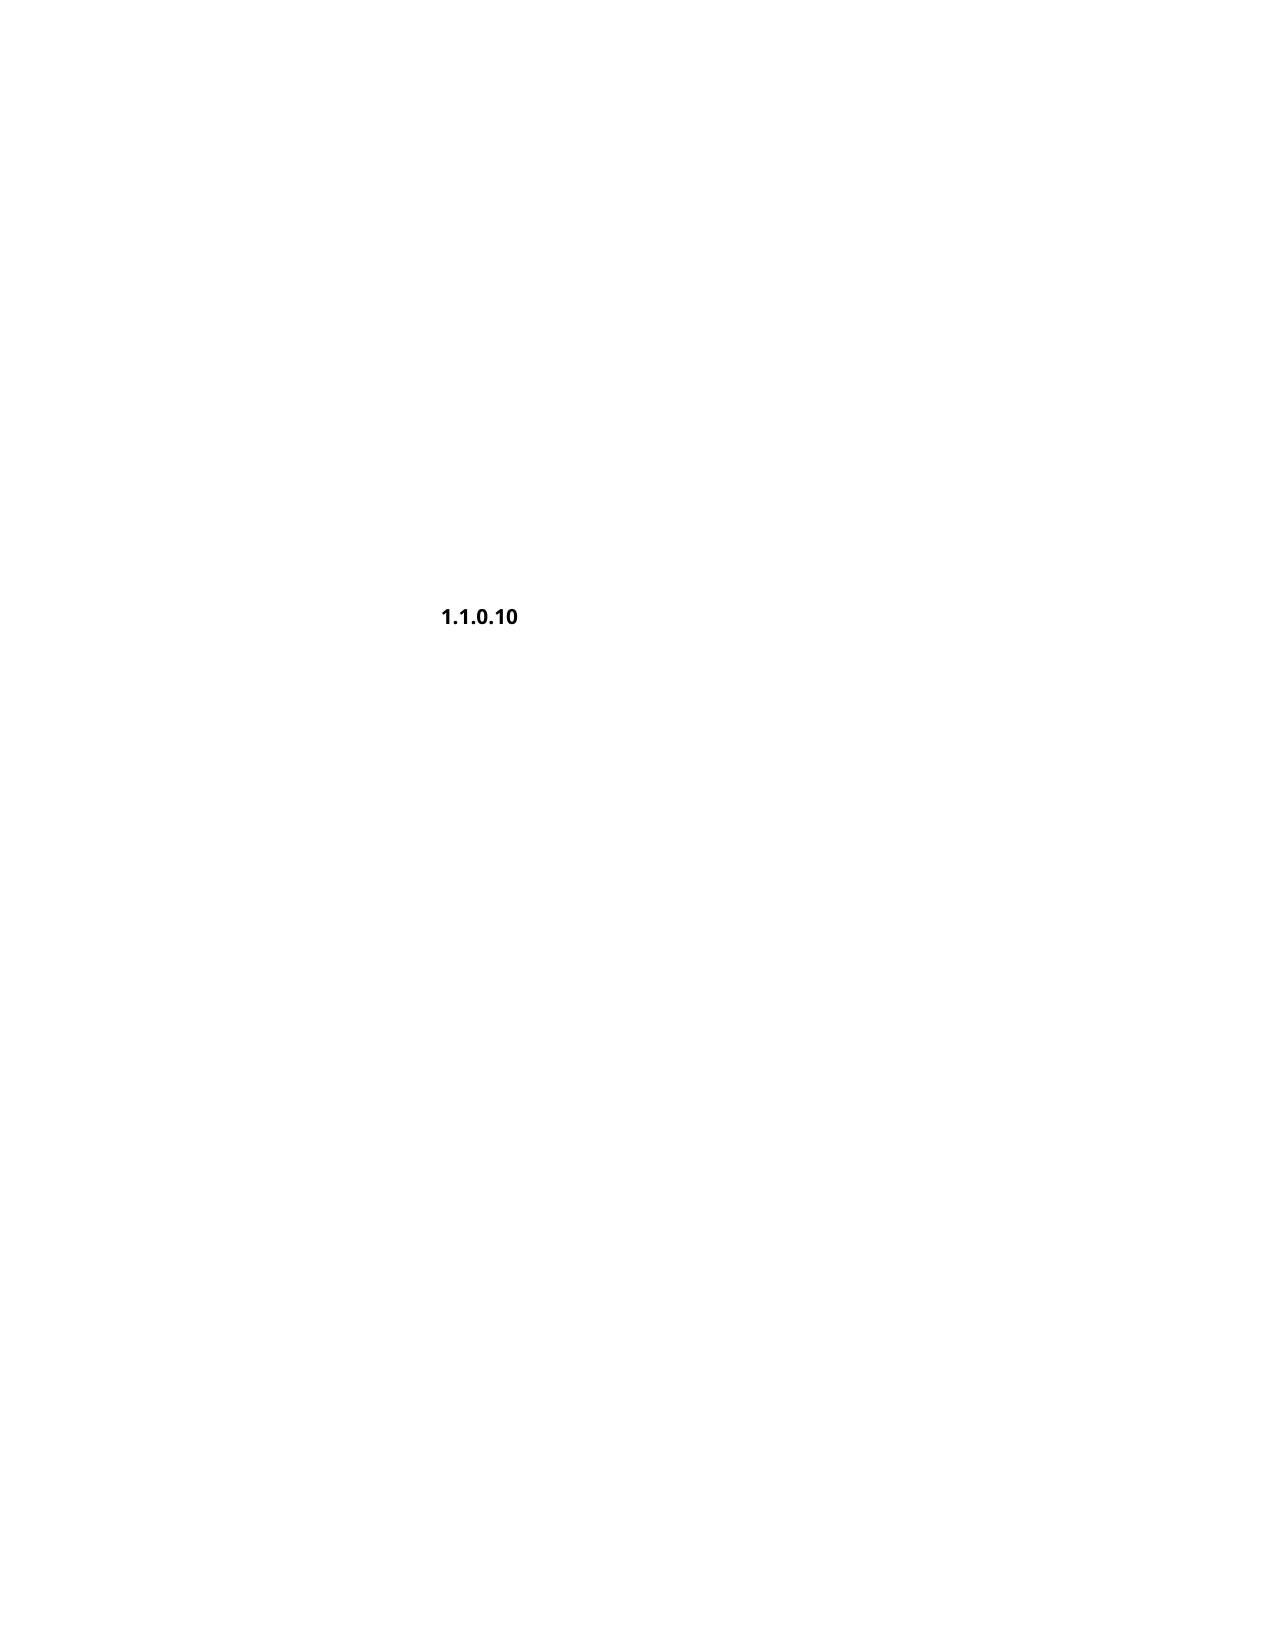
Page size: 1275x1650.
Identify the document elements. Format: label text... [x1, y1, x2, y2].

text 1.1.0.10 [118, 602, 1157, 631]
